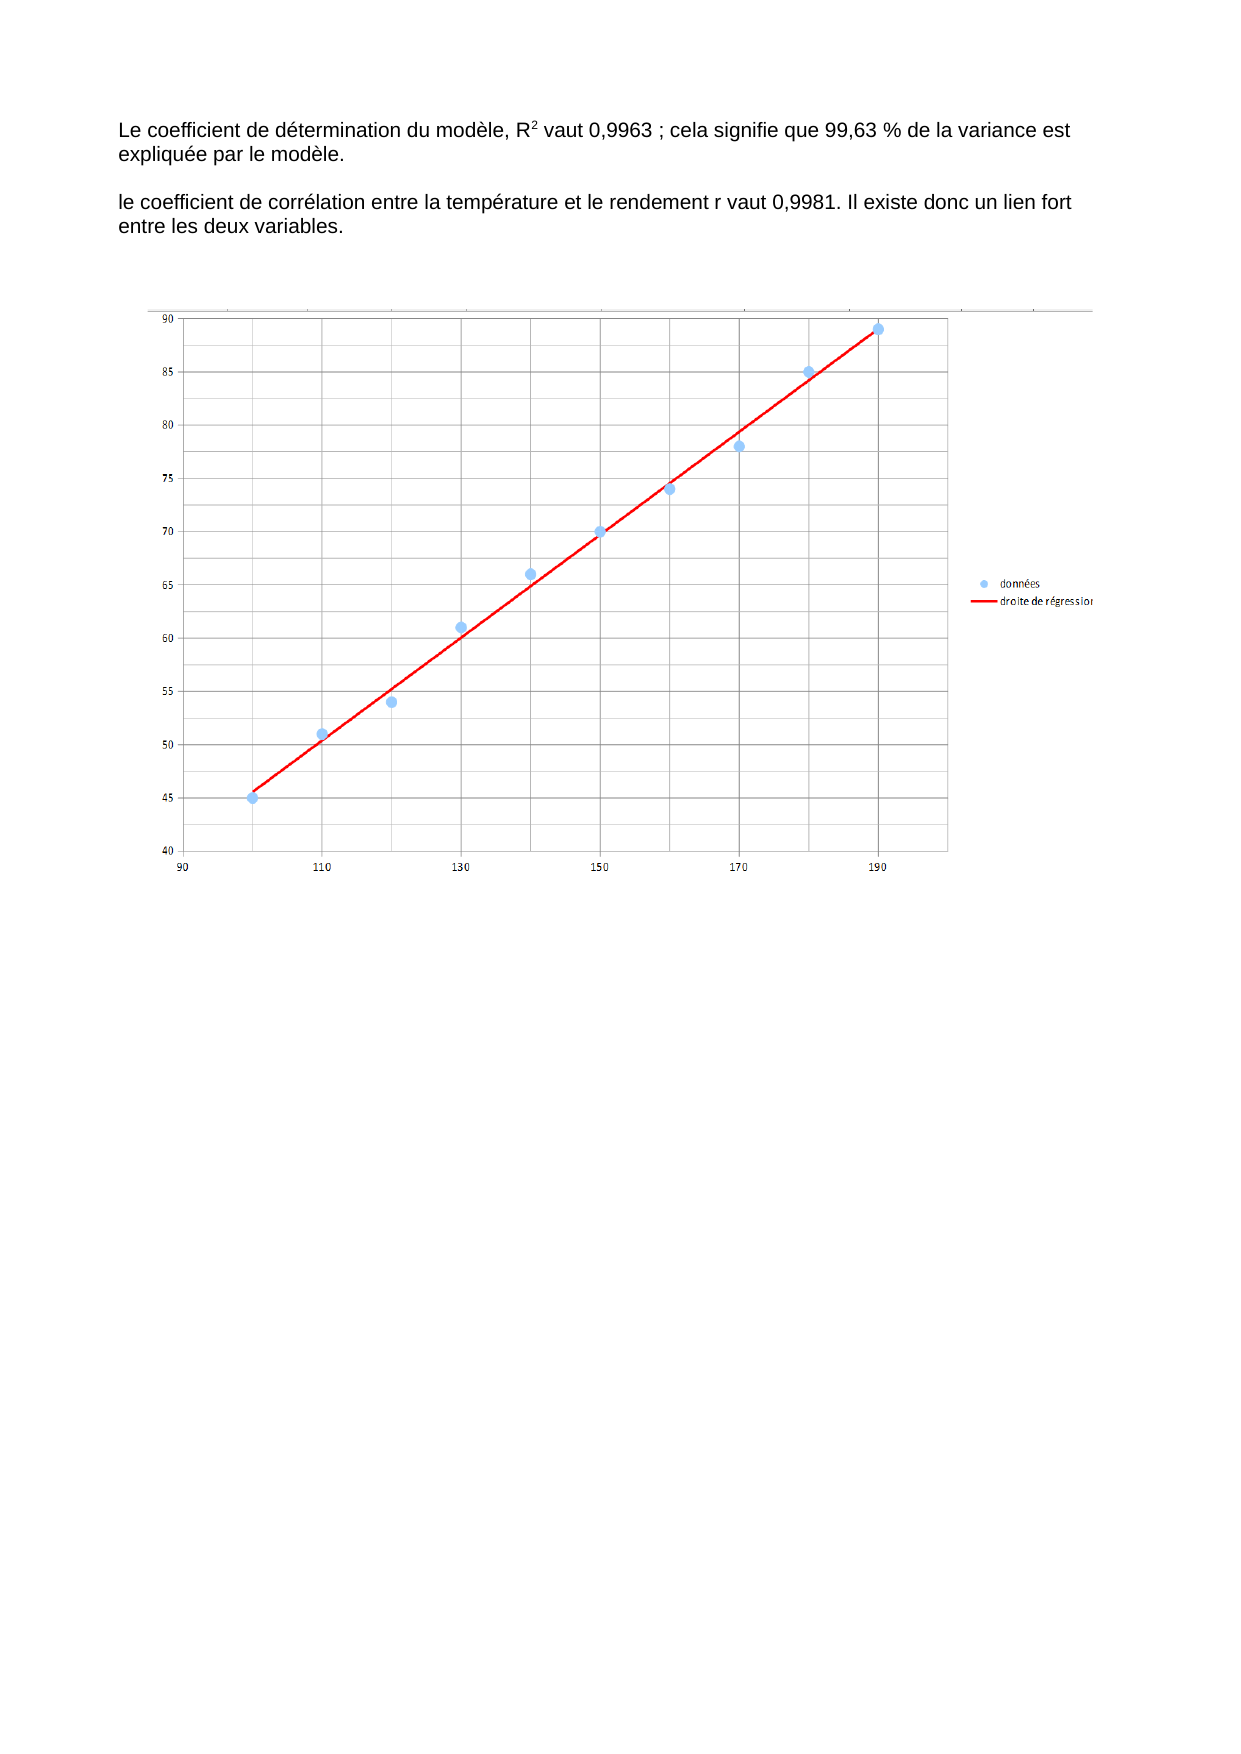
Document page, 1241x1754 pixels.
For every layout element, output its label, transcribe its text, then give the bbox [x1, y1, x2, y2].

picture [147, 309, 1093, 877]
text le coefficient de corrélation entre la température et le rendement r vaut 0,9981. Il existe donc un lien fort entre les deux variables. [118, 190, 1122, 238]
text Le coefficient de détermination du modèle, R2 vaut 0,9963 ; cela signifie que 99,63 % de la variance est expliquée par le modèle. [118, 118, 1122, 166]
